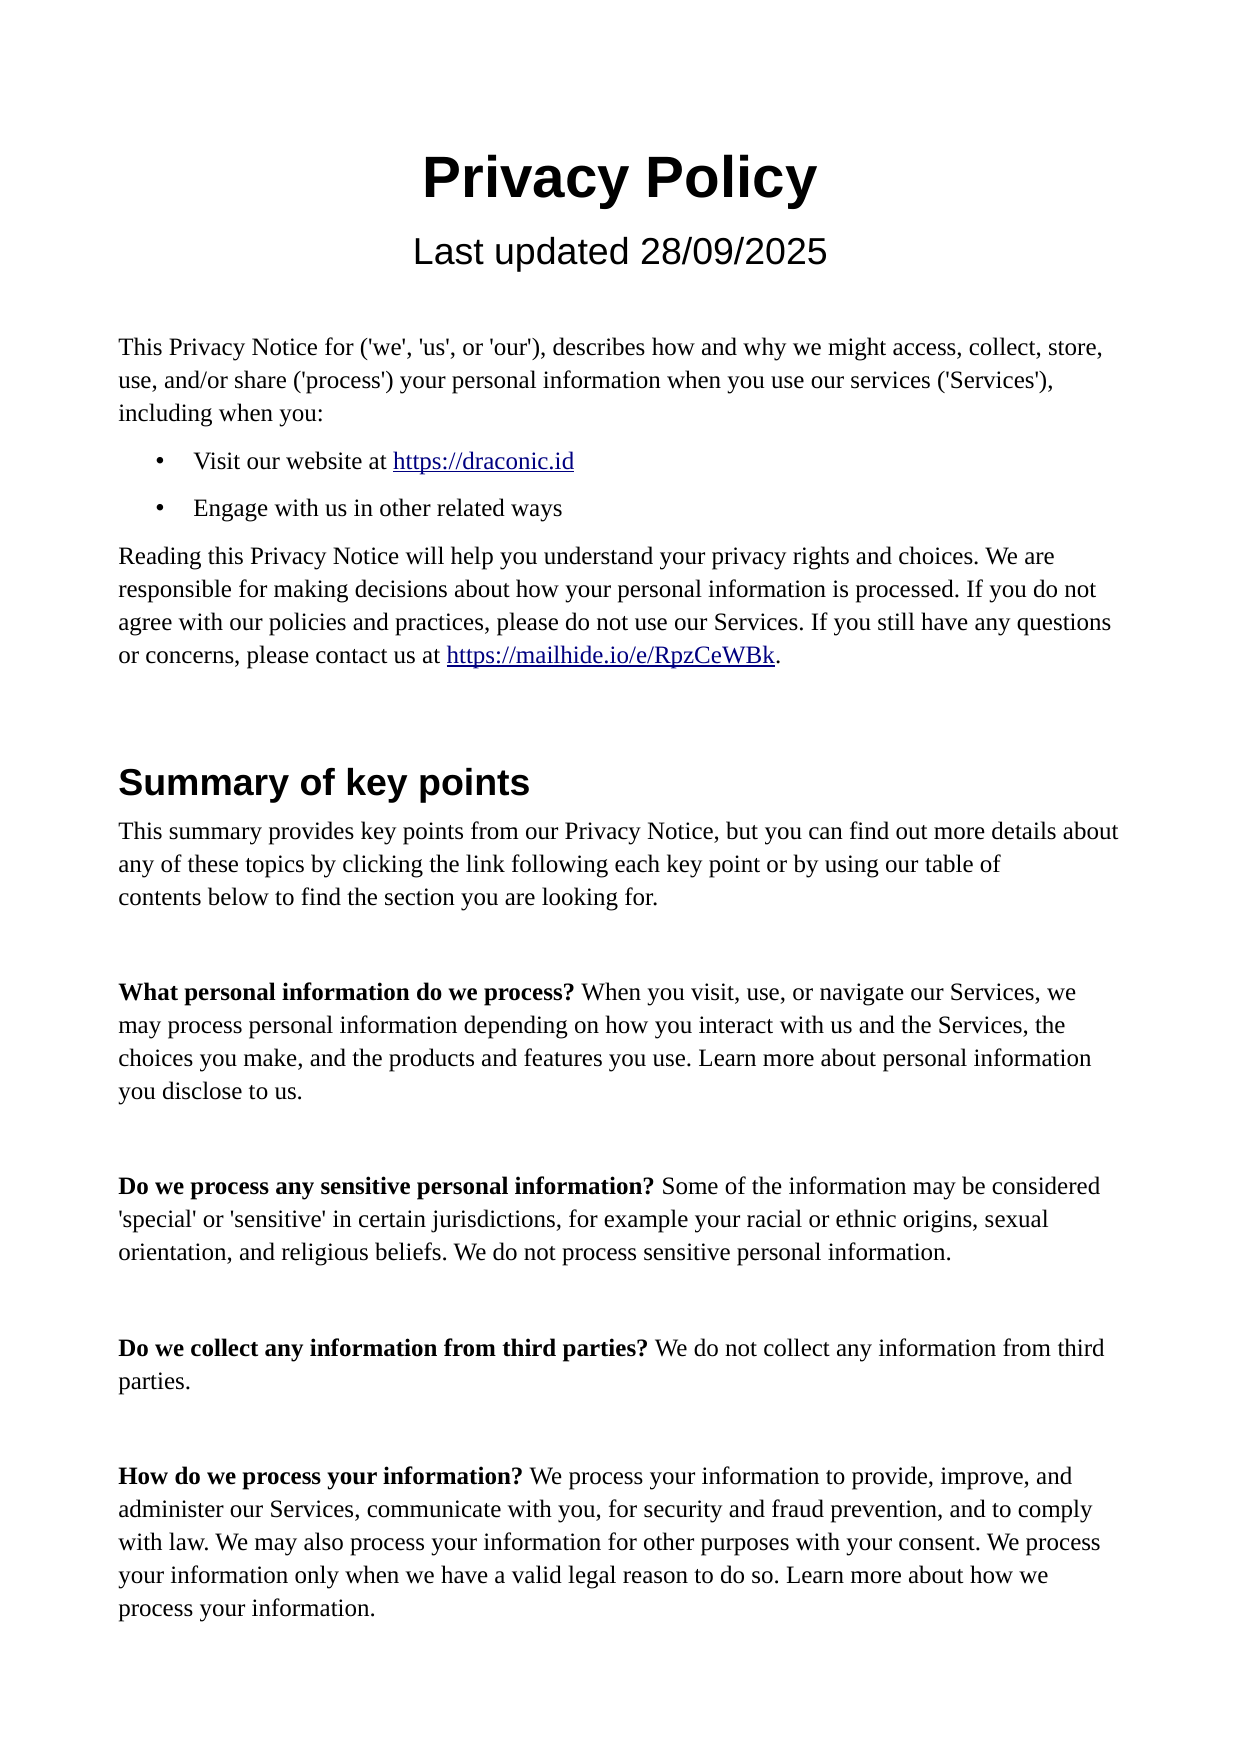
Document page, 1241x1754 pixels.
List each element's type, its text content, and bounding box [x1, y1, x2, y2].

subtitle Last updated 28/09/2025 [118, 229, 1122, 272]
text This summary provides key points from our Privacy Notice, but you can find out more details about any of these topics by clicking the link following each key point or by using our table of contents below to find the section you are looking for. [118, 816, 1122, 911]
text How do we process your information? We process your information to provide, improve, and administer our Services, communicate with you, for security and fraud prevention, and to comply with law. We may also process your information for other purposes with your consent. We process your information only when we have a valid legal reason to do so. Learn more about how we process your information. [118, 1461, 1122, 1622]
title Privacy Policy [118, 143, 1122, 210]
text What personal information do we process? When you visit, use, or navigate our Services, we may process personal information depending on how you interact with us and the Services, the choices you make, and the products and features you use. Learn more about personal information you disclose to us. [118, 977, 1122, 1105]
list Visit our website at https://draconic.id [156, 446, 1122, 474]
text Reading this Privacy Notice will help you understand your privacy rights and choices. We are responsible for making decisions about how your personal information is processed. If you do not agree with our policies and practices, please do not use our Services. If you still have any questions or concerns, please contact us at https://mailhide.io/e/RpzCeWBk. [118, 541, 1122, 669]
text Do we collect any information from third parties? We do not collect any information from third parties. [118, 1333, 1122, 1394]
list Engage with us in other related ways [156, 493, 1122, 522]
text This Privacy Notice for ('we', 'us', or 'our'), describes how and why we might access, collect, store, use, and/or share ('process') your personal information when you use our services ('Services'), including when you: [118, 332, 1122, 427]
subtitle Summary of key points [118, 760, 1122, 803]
text Do we process any sensitive personal information? Some of the information may be considered 'special' or 'sensitive' in certain jurisdictions, for example your racial or ethnic origins, sexual orientation, and religious beliefs. We do not process sensitive personal information. [118, 1171, 1122, 1266]
